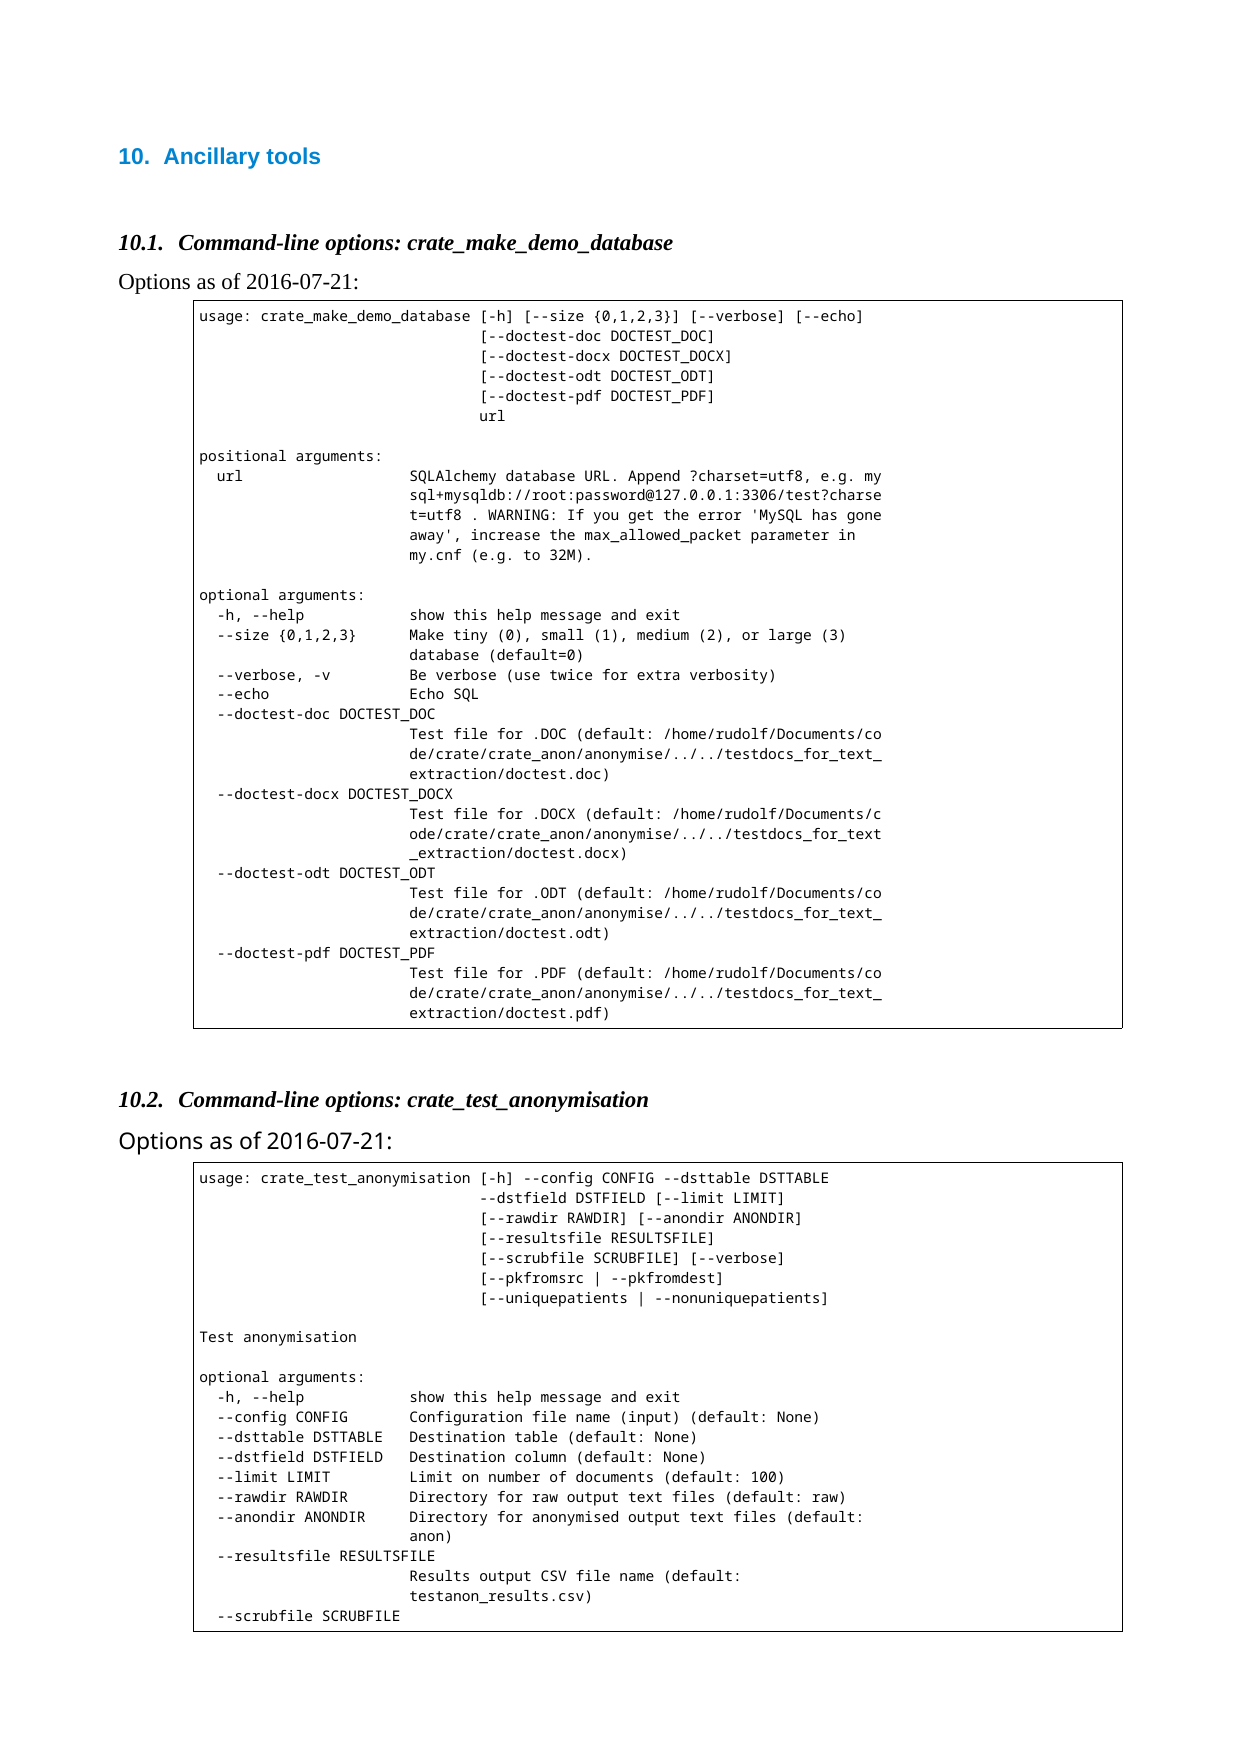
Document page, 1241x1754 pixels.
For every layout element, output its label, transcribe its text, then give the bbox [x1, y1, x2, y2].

subtitle Command-line options: crate_make_demo_database [118, 229, 1122, 256]
table_header usage: crate_make_demo_database [-h] [--size {0,1,2,3}] [--verbose] [--echo] [--doctest-doc DOCTEST_DOC] [--doctest-docx DOCTEST_DOCX] [--doctest-odt DOCTEST_ODT] [--doctest-pdf DOCTEST_PDF] url positional arguments: url SQLAlchemy database URL. Append ?charset=utf8, e.g. my sql+mysqldb://root:password@127.0.0.1:3306/test?charse t=utf8 . WARNING: If you get the error 'MySQL has gone away', increase the max_allowed_packet parameter in my.cnf (e.g. to 32M). optional arguments: -h, --help show this help message and exit --size {0,1,2,3} Make tiny (0), small (1), medium (2), or large (3) database (default=0) --verbose, -v Be verbose (use twice for extra verbosity) --echo Echo SQL --doctest-doc DOCTEST_DOC Test file for .DOC (default: /home/rudolf/Documents/co de/crate/crate_anon/anonymise/../../testdocs_for_text_ extraction/doctest.doc) --doctest-docx DOCTEST_DOCX Test file for .DOCX (default: /home/rudolf/Documents/c ode/crate/crate_anon/anonymise/../../testdocs_for_text _extraction/doctest.docx) --doctest-odt DOCTEST_ODT Test file for .ODT (default: /home/rudolf/Documents/co de/crate/crate_anon/anonymise/../../testdocs_for_text_ extraction/doctest.odt) --doctest-pdf DOCTEST_PDF Test file for .PDF (default: /home/rudolf/Documents/co de/crate/crate_anon/anonymise/../../testdocs_for_text_ extraction/doctest.pdf) [194, 301, 1122, 1028]
subtitle Command-line options: crate_test_anonymisation [118, 1086, 1122, 1113]
text Options as of 2016-07-21: [118, 1125, 1122, 1156]
subtitle Ancillary tools [118, 143, 1122, 169]
table_header usage: crate_test_anonymisation [-h] --config CONFIG --dsttable DSTTABLE --dstfield DSTFIELD [--limit LIMIT] [--rawdir RAWDIR] [--anondir ANONDIR] [--resultsfile RESULTSFILE] [--scrubfile SCRUBFILE] [--verbose] [--pkfromsrc | --pkfromdest] [--uniquepatients | --nonuniquepatients] Test anonymisation optional arguments: -h, --help show this help message and exit --config CONFIG Configuration file name (input) (default: None) --dsttable DSTTABLE Destination table (default: None) --dstfield DSTFIELD Destination column (default: None) --limit LIMIT Limit on number of documents (default: 100) --rawdir RAWDIR Directory for raw output text files (default: raw) --anondir ANONDIR Directory for anonymised output text files (default: anon) --resultsfile RESULTSFILE Results output CSV file name (default: testanon_results.csv) --scrubfile SCRUBFILE [194, 1163, 1122, 1631]
text Options as of 2016-07-21: [118, 268, 1122, 294]
